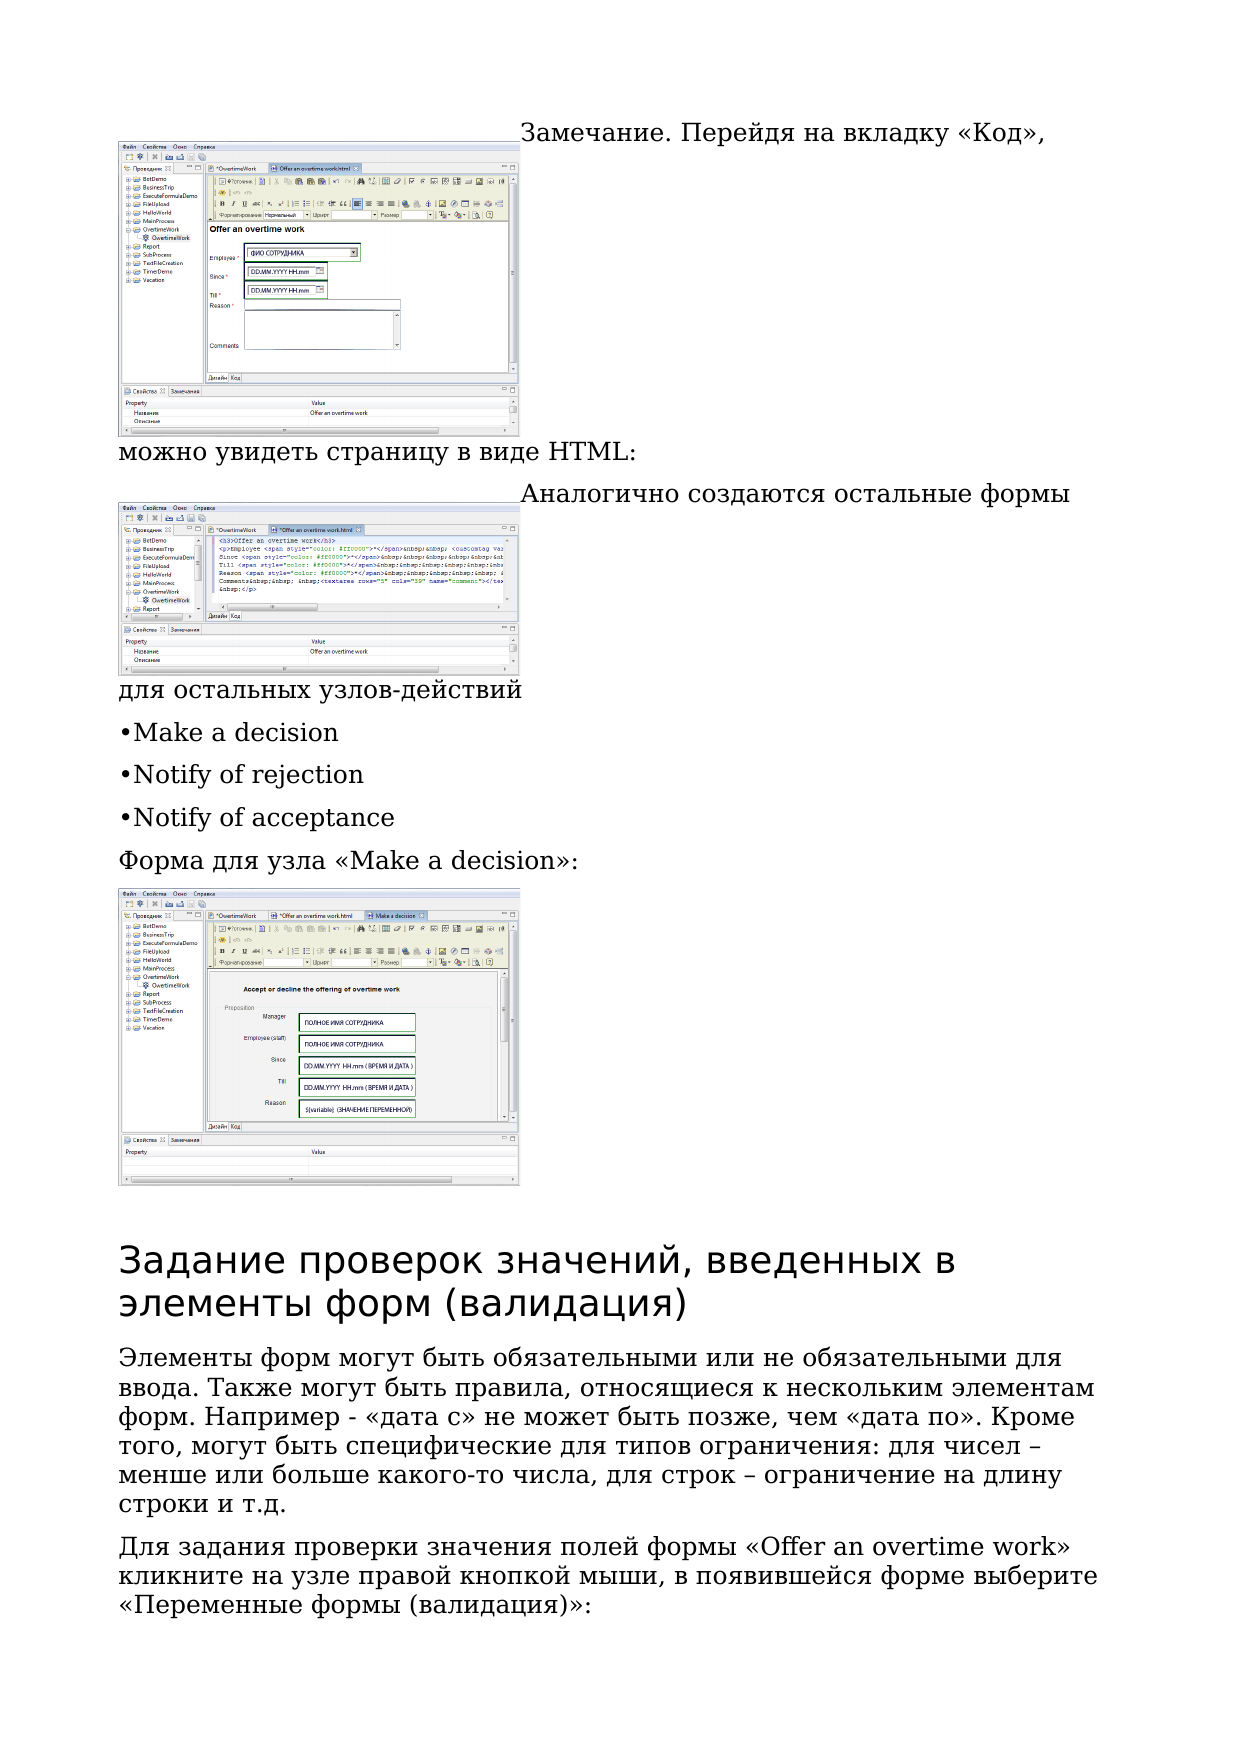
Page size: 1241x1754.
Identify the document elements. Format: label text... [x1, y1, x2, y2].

text Замечание. Перейдя на вкладку «Код», можно увидеть страницу в виде HTML: [118, 118, 1122, 466]
text Форма для узла «Make a decision»: [118, 846, 1122, 875]
picture [118, 141, 521, 437]
subtitle Задание проверок значений, введенных в элементы форм (валидация) [118, 1238, 1122, 1326]
picture [118, 502, 521, 676]
list Notify of acceptance [118, 803, 1122, 833]
text Элементы форм могут быть обязательными или не обязательными для ввода. Также могут быть правила, относящиеся к нескольким элементам форм. Например - «дата с» не может быть позже, чем «дата по». Кроме того, могут быть специфические для типов ограничения: для чисел – менше или больше какого-то числа, для строк – ограничение на длину строки и т.д. [118, 1344, 1122, 1519]
list Notify of rejection [118, 761, 1122, 790]
picture [118, 888, 521, 1186]
text Аналогично создаются остальные формы для остальных узлов-действий [118, 479, 1122, 704]
text Для задания проверки значения полей формы «Offer an overtime work» кликните на узле правой кнопкой мыши, в появившейся форме выберите «Переменные формы (валидация)»: [118, 1532, 1122, 1620]
list Make a decision [118, 718, 1122, 747]
